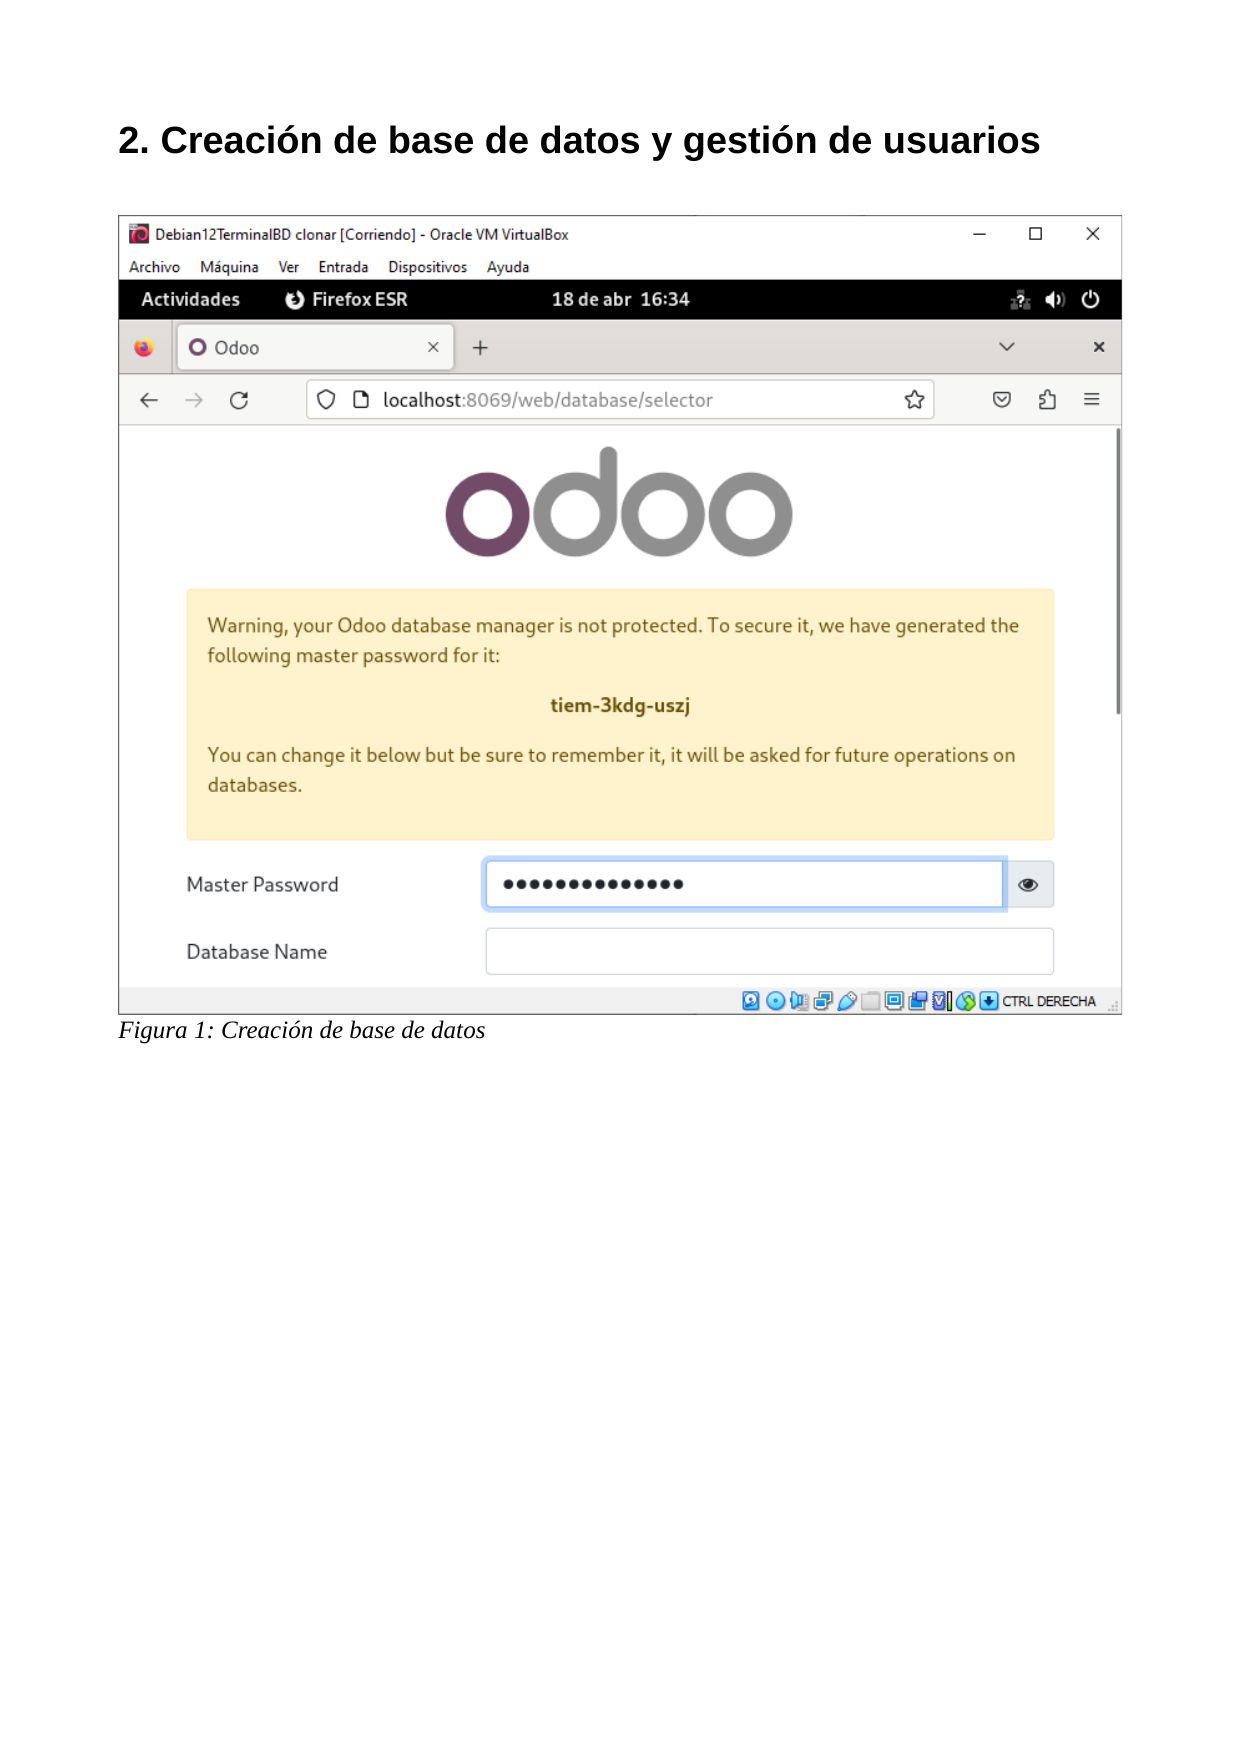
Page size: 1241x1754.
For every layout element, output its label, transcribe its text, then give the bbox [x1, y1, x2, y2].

picture [118, 215, 1123, 1015]
text Figura 1: Creación de base de datos [118, 1015, 1122, 1043]
subtitle 2. Creación de base de datos y gestión de usuarios [118, 118, 1122, 162]
